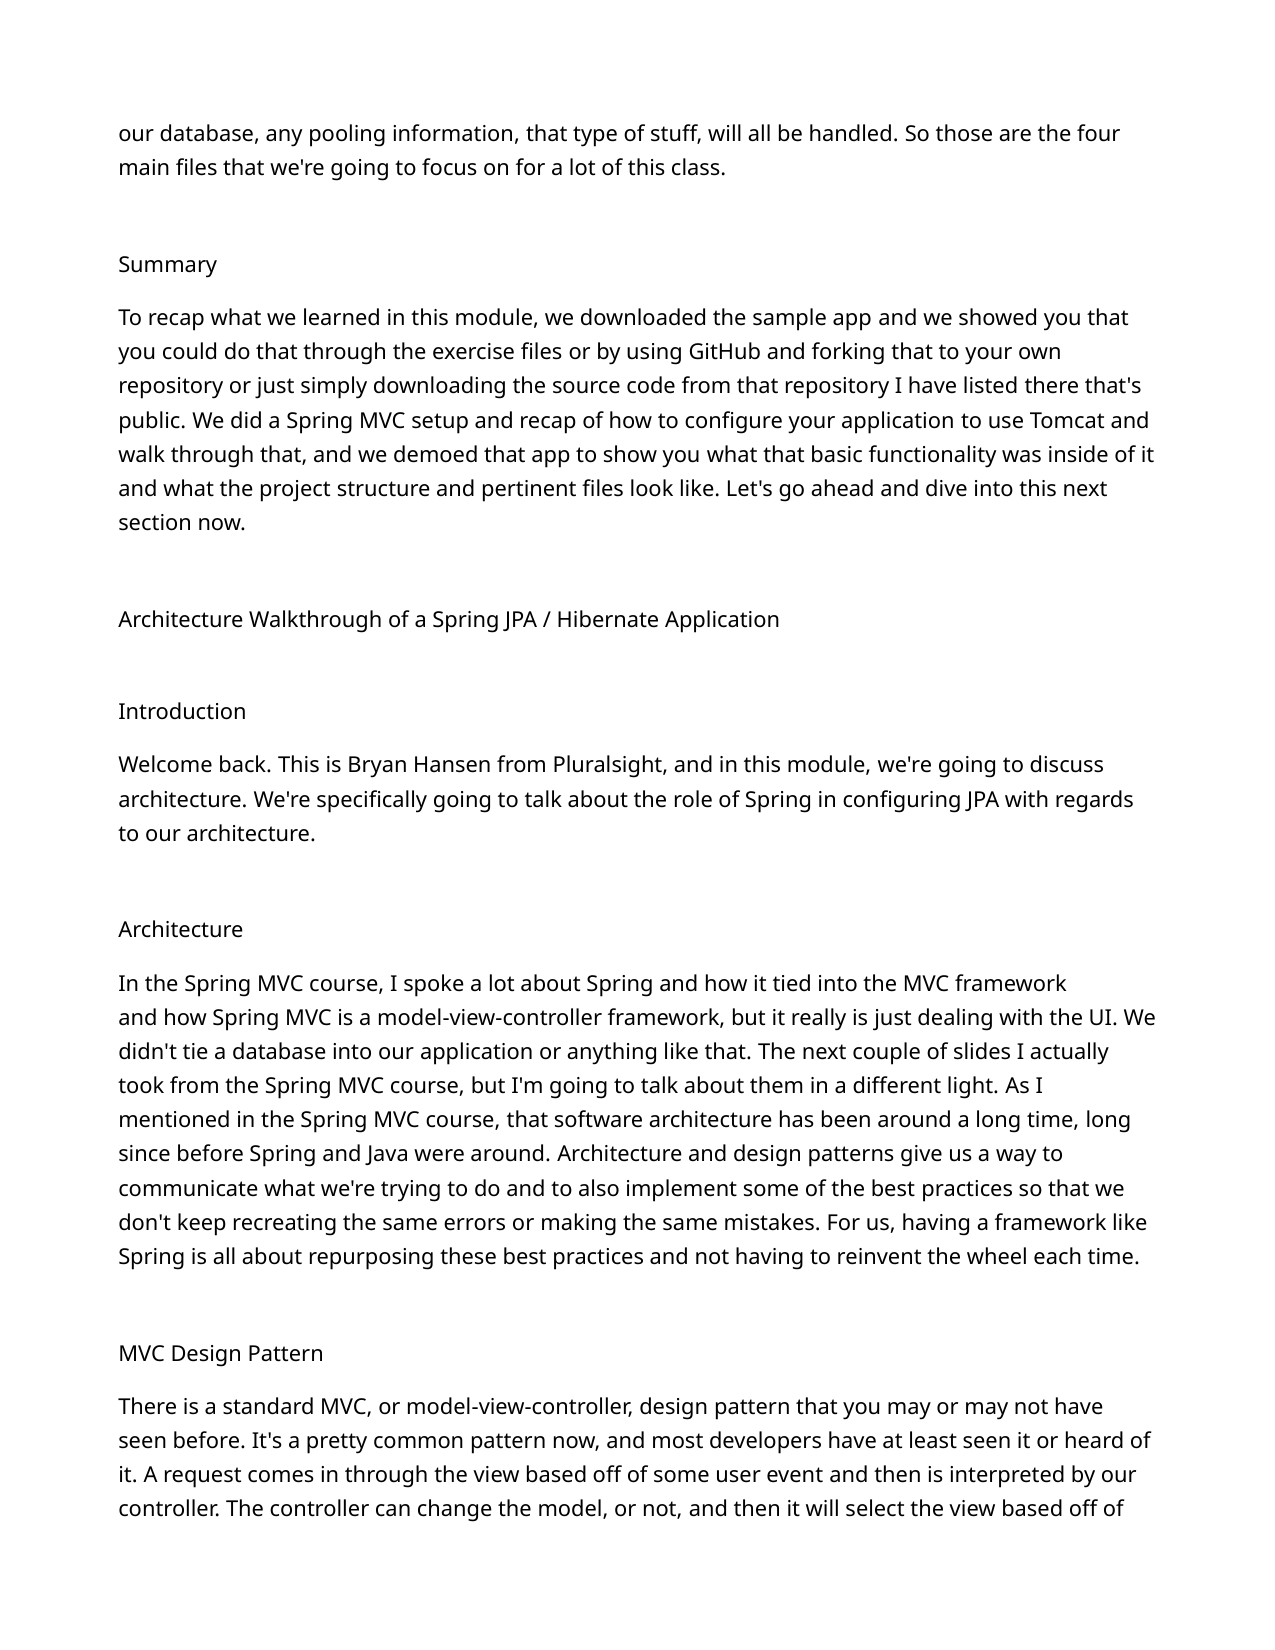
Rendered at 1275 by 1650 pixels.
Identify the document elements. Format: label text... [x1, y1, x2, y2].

subtitle Architecture Walkthrough of a Spring JPA / Hibernate Application [118, 604, 1157, 634]
text our database, any pooling information, that type of stuff, will all be handled. So those are the four main files that we're going to focus on for a lot of this class. [118, 118, 1157, 182]
subtitle Architecture [118, 914, 1157, 944]
subtitle MVC Design Pattern [118, 1338, 1157, 1367]
subtitle Introduction [118, 696, 1157, 726]
text In the Spring MVC course, I spoke a lot about Spring and how it tied into the MVC framework and how Spring MVC is a model‑view‑controller framework, but it really is just dealing with the UI. We didn't tie a database into our application or anything like that. The next couple of slides I actually took from the Spring MVC course, but I'm going to talk about them in a different light. As I mentioned in the Spring MVC course, that software architecture has been around a long time, long since before Spring and Java were around. Architecture and design patterns give us a way to communicate what we're trying to do and to also implement some of the best practices so that we don't keep recreating the same errors or making the same mistakes. For us, having a framework like Spring is all about repurposing these best practices and not having to reinvent the wheel each time. [118, 968, 1157, 1271]
text Welcome back. This is Bryan Hansen from Pluralsight, and in this module, we're going to discuss architecture. We're specifically going to talk about the role of Spring in configuring JPA with regards to our architecture. [118, 749, 1157, 847]
subtitle Summary [118, 249, 1157, 279]
text To recap what we learned in this module, we downloaded the sample app and we showed you that you could do that through the exercise files or by using GitHub and forking that to your own repository or just simply downloading the source code from that repository I have listed there that's public. We did a Spring MVC setup and recap of how to configure your application to use Tomcat and walk through that, and we demoed that app to show you what that basic functionality was inside of it and what the project structure and pertinent files look like. Let's go ahead and dive into this next section now. [118, 302, 1157, 537]
text There is a standard MVC, or model‑view‑controller, design pattern that you may or may not have seen before. It's a pretty common pattern now, and most developers have at least seen it or heard of it. A request comes in through the view based off of some user event and then is interpreted by our controller. The controller can change the model, or not, and then it will select the view based off of [118, 1391, 1157, 1523]
